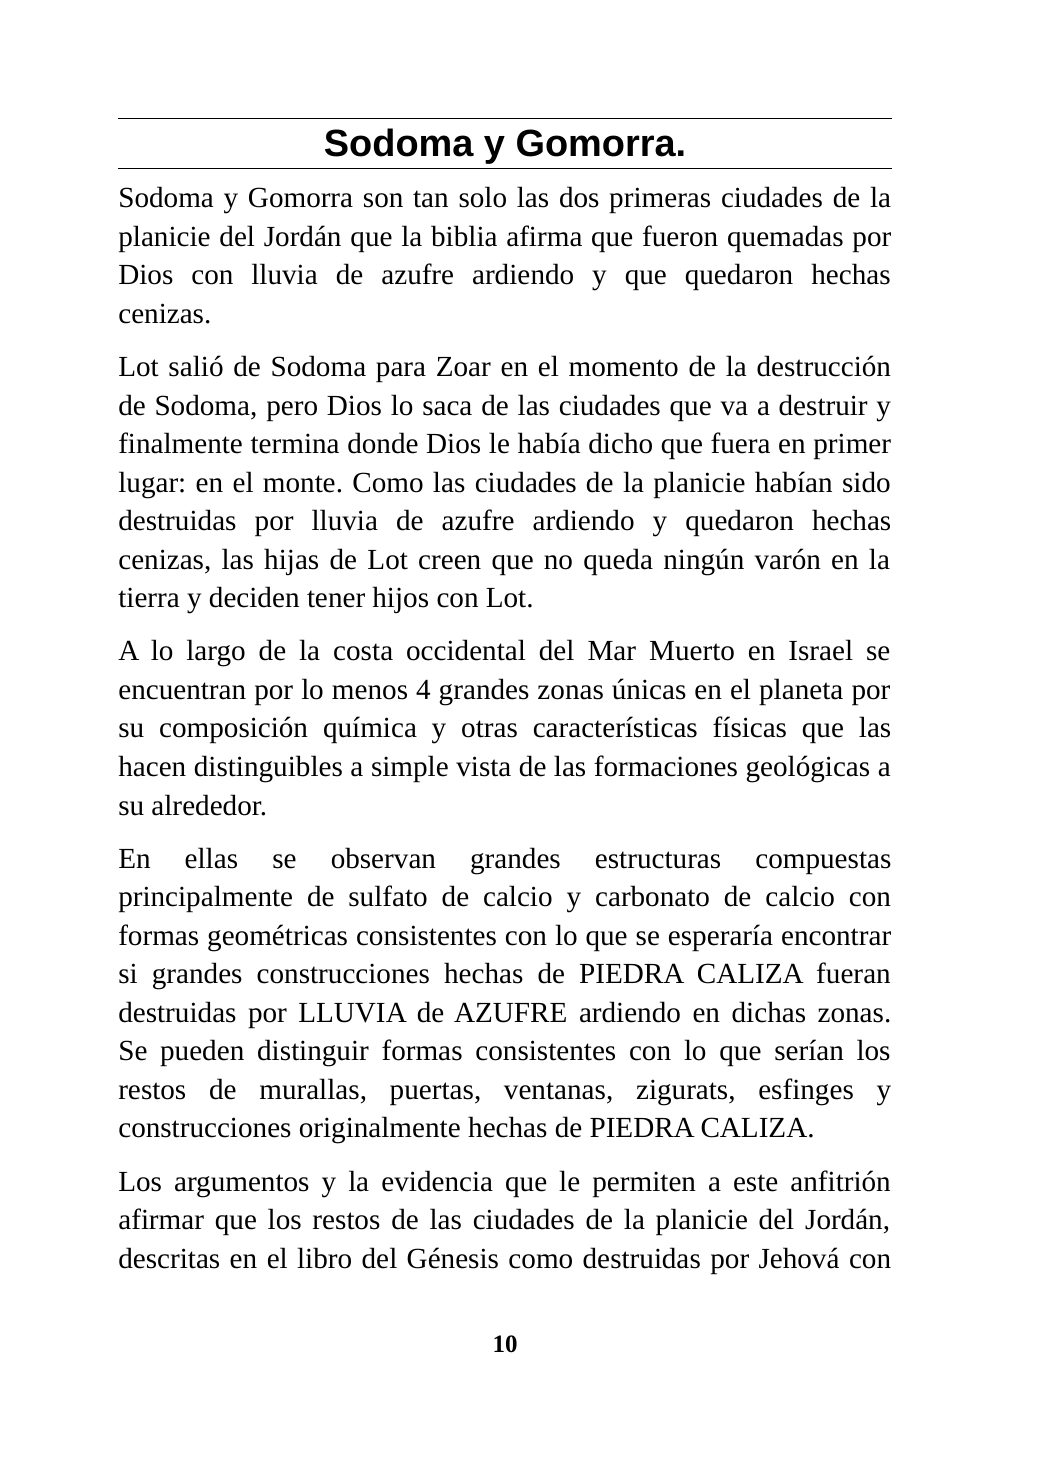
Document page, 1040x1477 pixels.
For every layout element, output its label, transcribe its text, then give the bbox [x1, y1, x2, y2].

text Los argumentos y la evidencia que le permiten a este anfitrión afirmar que los restos de las ciudades de la planicie del Jordán, descritas en el libro del Génesis como destruidas por Jehová con [118, 1164, 892, 1274]
subtitle Sodoma y Gomorra. [118, 119, 892, 168]
text En ellas se observan grandes estructuras compuestas principalmente de sulfato de calcio y carbonato de calcio con formas geométricas consistentes con lo que se esperaría encontrar si grandes construcciones hechas de PIEDRA CALIZA fueran destruidas por LLUVIA de AZUFRE ardiendo en dichas zonas. Se pueden distinguir formas consistentes con lo que serían los restos de murallas, puertas, ventanas, zigurats, esfinges y construcciones originalmente hechas de PIEDRA CALIZA. [118, 841, 892, 1144]
text Sodoma y Gomorra son tan solo las dos primeras ciudades de la planicie del Jordán que la biblia afirma que fueron quemadas por Dios con lluvia de azufre ardiendo y que quedaron hechas cenizas. [118, 180, 892, 329]
text A lo largo de la costa occidental del Mar Muerto en Israel se encuentran por lo menos 4 grandes zonas únicas en el planeta por su composición química y otras características físicas que las hacen distinguibles a simple vista de las formaciones geológicas a su alrededor. [118, 633, 892, 821]
text Lot salió de Sodoma para Zoar en el momento de la destrucción de Sodoma, pero Dios lo saca de las ciudades que va a destruir y finalmente termina donde Dios le había dicho que fuera en primer lugar: en el monte. Como las ciudades de la planicie habían sido destruidas por lluvia de azufre ardiendo y quedaron hechas cenizas, las hijas de Lot creen que no queda ningún varón en la tierra y deciden tener hijos con Lot. [118, 349, 892, 614]
